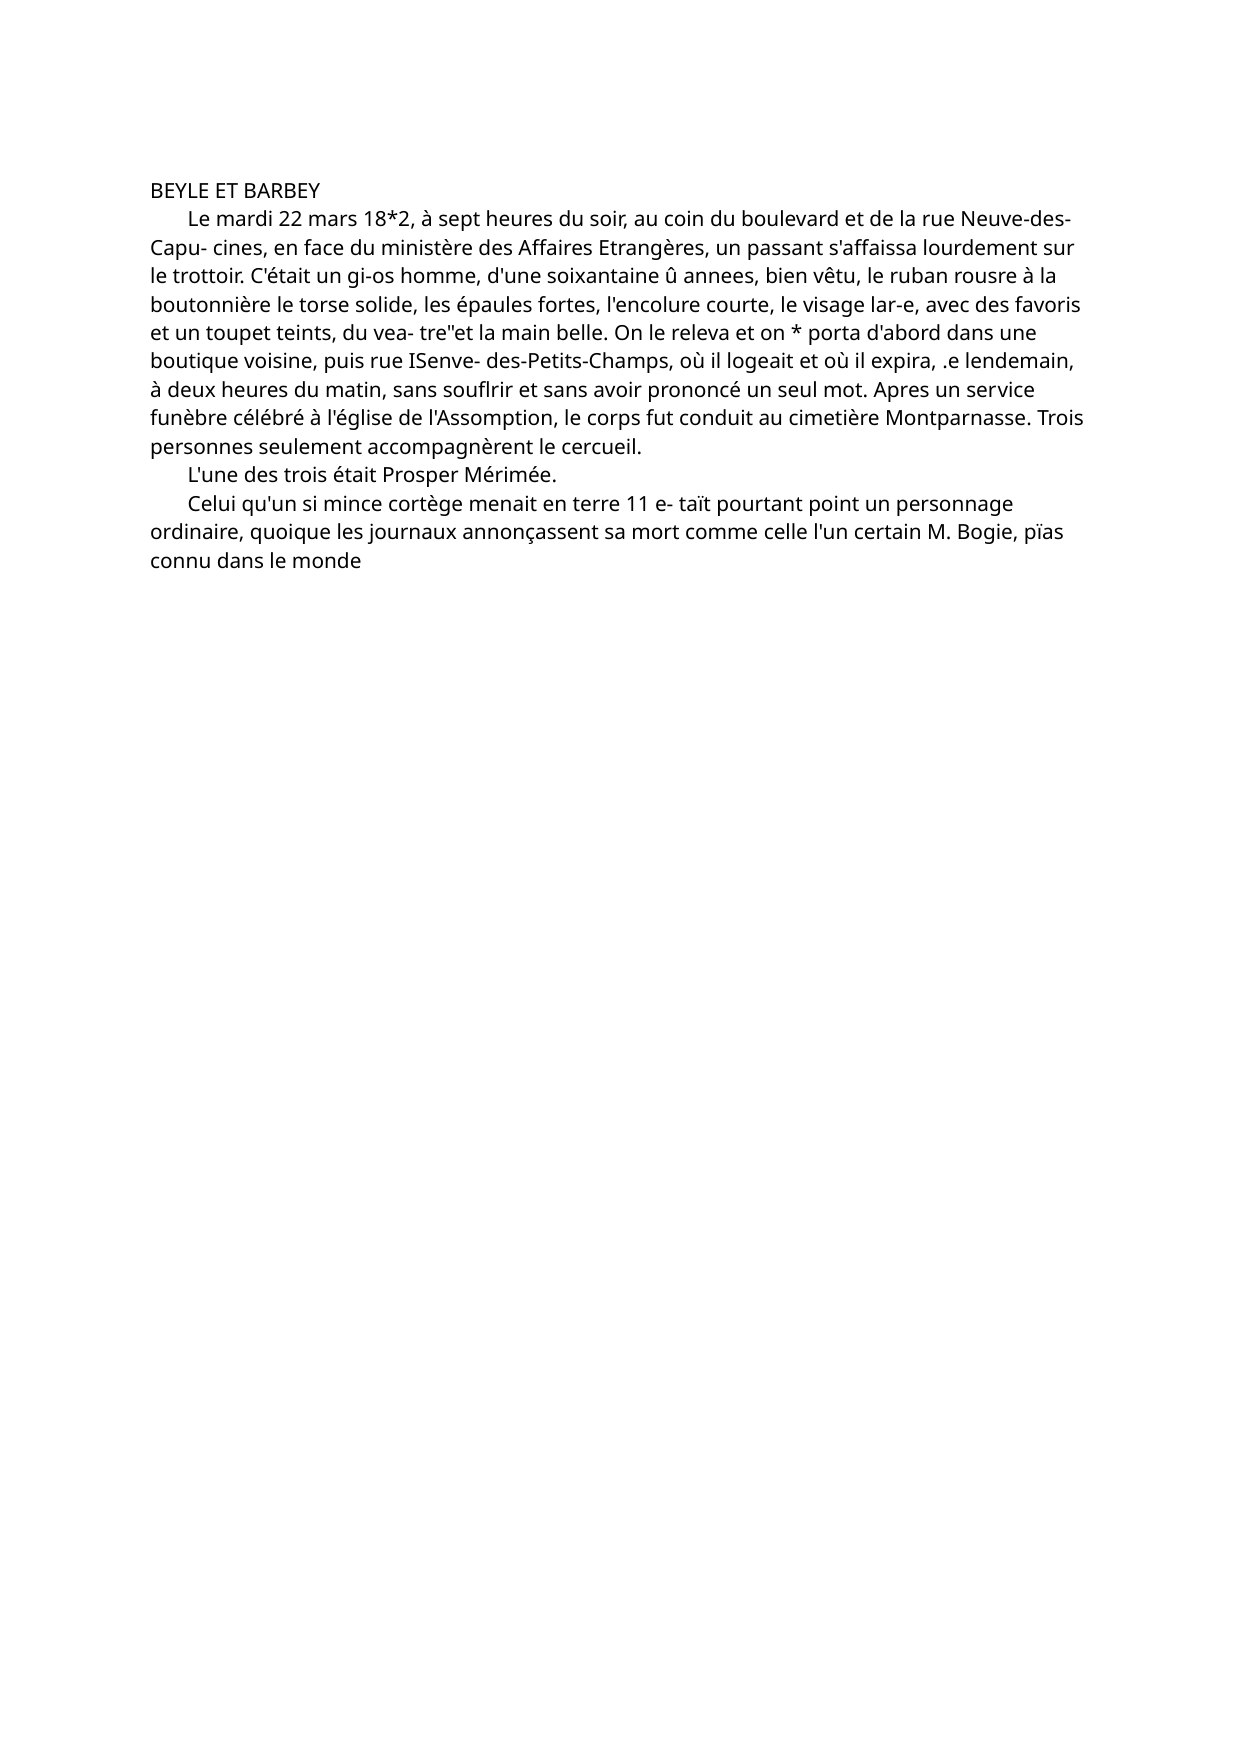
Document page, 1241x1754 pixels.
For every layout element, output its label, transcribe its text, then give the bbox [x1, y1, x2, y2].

text L'une des trois était Prosper Mérimée. [150, 460, 1090, 489]
text Le mardi 22 mars 18*2, à sept heures du soir, au coin du boulevard et de la rue Neuve-des-Capu- cines, en face du ministère des Affaires Etrangères, un passant s'affaissa lourdement sur le trottoir. C'était un gi-os homme, d'une soixantaine û annees, bien vêtu, le ruban rousre à la boutonnière le torse solide, les épaules fortes, l'encolure courte, le visage lar-e, avec des favoris et un toupet teints, du vea- tre"et la main belle. On le releva et on * porta d'abord dans une boutique voisine, puis rue ISenve- des-Petits-Champs, où il logeait et où il expira, .e lendemain, à deux heures du matin, sans souflrir et sans avoir prononcé un seul mot. Apres un ser­vice funèbre célébré à l'église de l'Assomption, le corps fut conduit au cimetière Montparnasse. Trois personnes seulement accompagnèrent le cercueil. [150, 204, 1090, 460]
text Celui qu'un si mince cortège menait en terre 11 e- taït pourtant point un personnage ordinaire, quoi­que les journaux annonçassent sa mort comme celle l'un certain M. Bogie, pïas connu dans le monde [150, 489, 1090, 574]
text BEYLE ET BARBEY [150, 176, 1090, 204]
